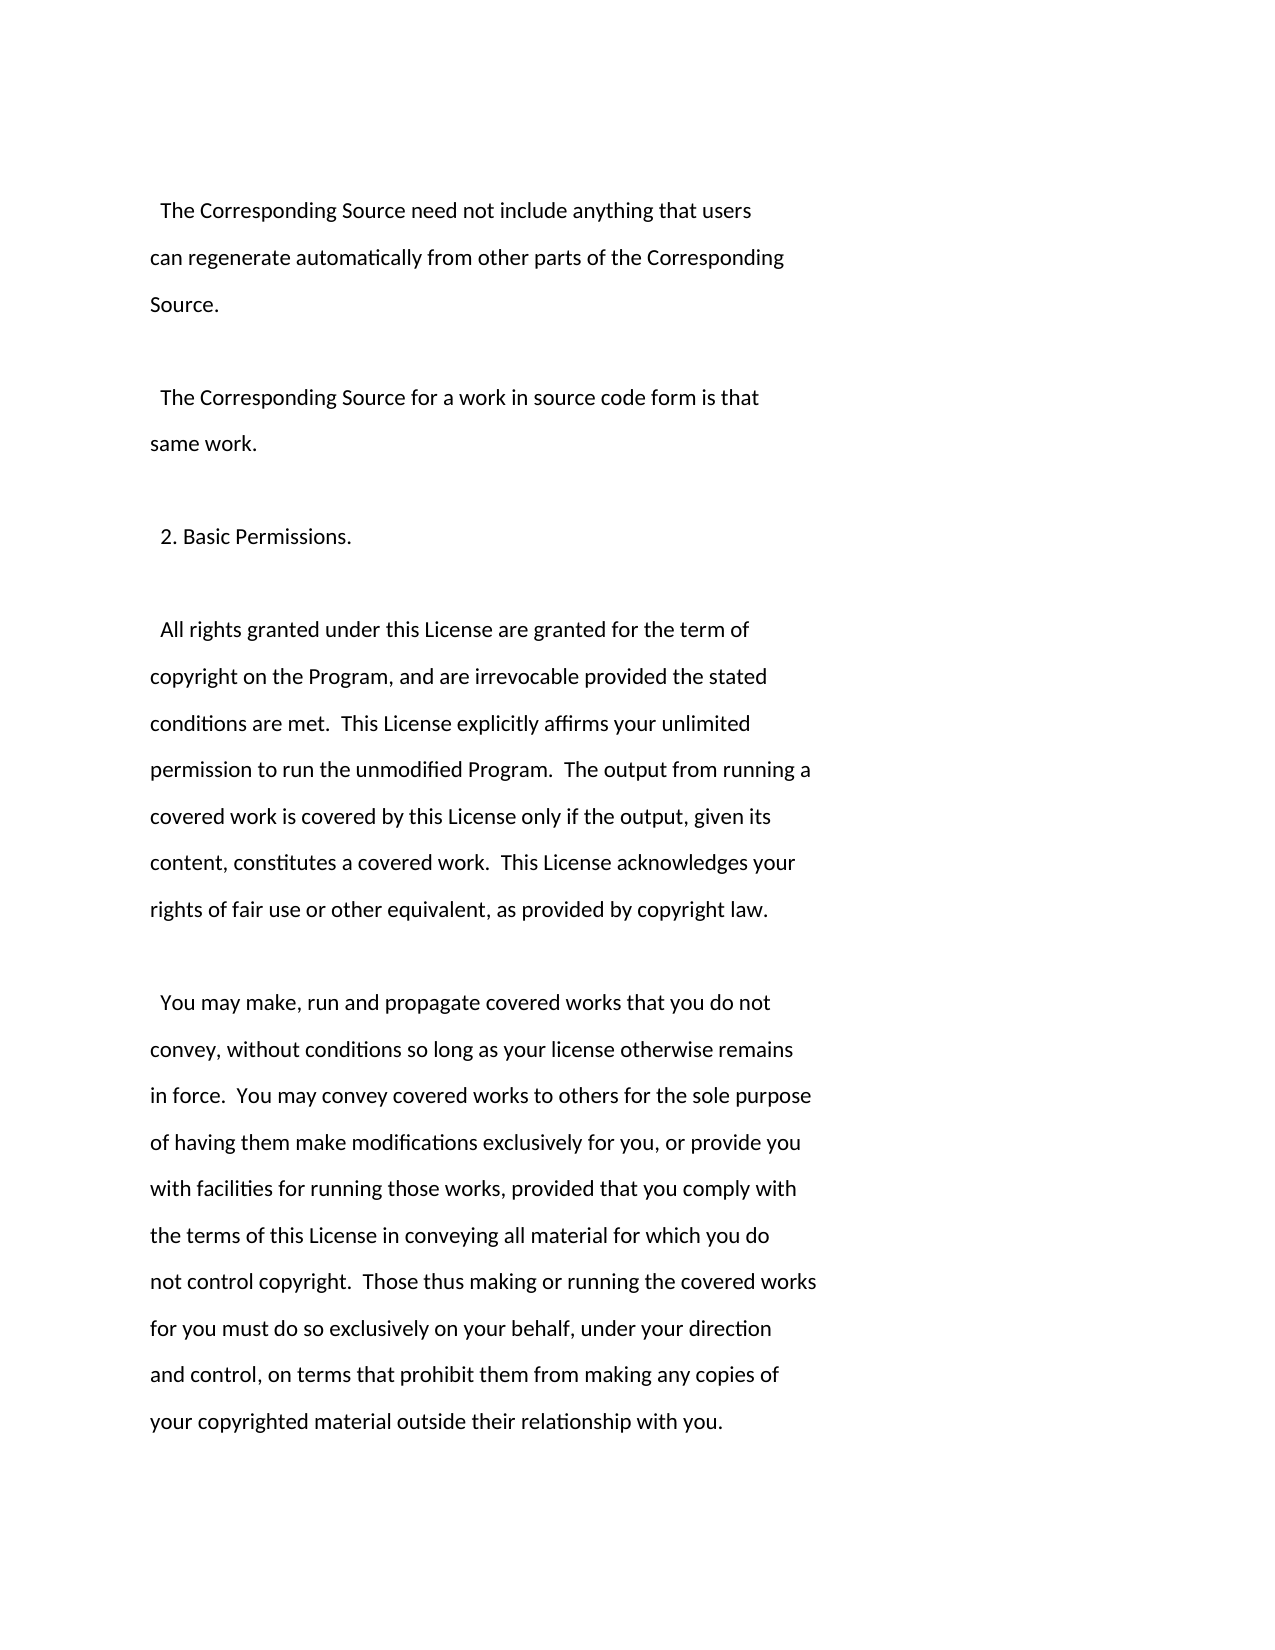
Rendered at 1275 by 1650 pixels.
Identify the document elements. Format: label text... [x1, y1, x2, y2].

text with facilities for running those works, provided that you comply with [150, 1174, 1125, 1202]
text conditions are met. This License explicitly affirms your unlimited [150, 709, 1125, 737]
text for you must do so exclusively on your behalf, under your direction [150, 1314, 1125, 1342]
text not control copyright. Those thus making or running the covered works [150, 1267, 1125, 1296]
text The Corresponding Source for a work in source code form is that [150, 383, 1125, 411]
text The Corresponding Source need not include anything that users [150, 197, 1125, 224]
text convey, without conditions so long as your license otherwise remains [150, 1035, 1125, 1063]
text in force. You may convey covered works to others for the sole purpose [150, 1081, 1125, 1109]
text covered work is covered by this License only if the output, given its [150, 802, 1125, 830]
text same work. [150, 429, 1125, 457]
text the terms of this License in conveying all material for which you do [150, 1221, 1125, 1249]
text your copyrighted material outside their relationship with you. [150, 1407, 1125, 1435]
text can regenerate automatically from other parts of the Corresponding [150, 243, 1125, 271]
text permission to run the unmodified Program. The output from running a [150, 755, 1125, 783]
text Source. [150, 290, 1125, 318]
text 2. Basic Permissions. [150, 522, 1125, 551]
text rights of fair use or other equivalent, as provided by copyright law. [150, 895, 1125, 923]
text content, constitutes a covered work. This License acknowledges your [150, 848, 1125, 876]
text You may make, run and propagate covered works that you do not [150, 988, 1125, 1016]
text and control, on terms that prohibit them from making any copies of [150, 1361, 1125, 1389]
text copyright on the Program, and are irrevocable provided the stated [150, 662, 1125, 690]
text All rights granted under this License are granted for the term of [150, 616, 1125, 644]
text of having them make modifications exclusively for you, or provide you [150, 1128, 1125, 1156]
